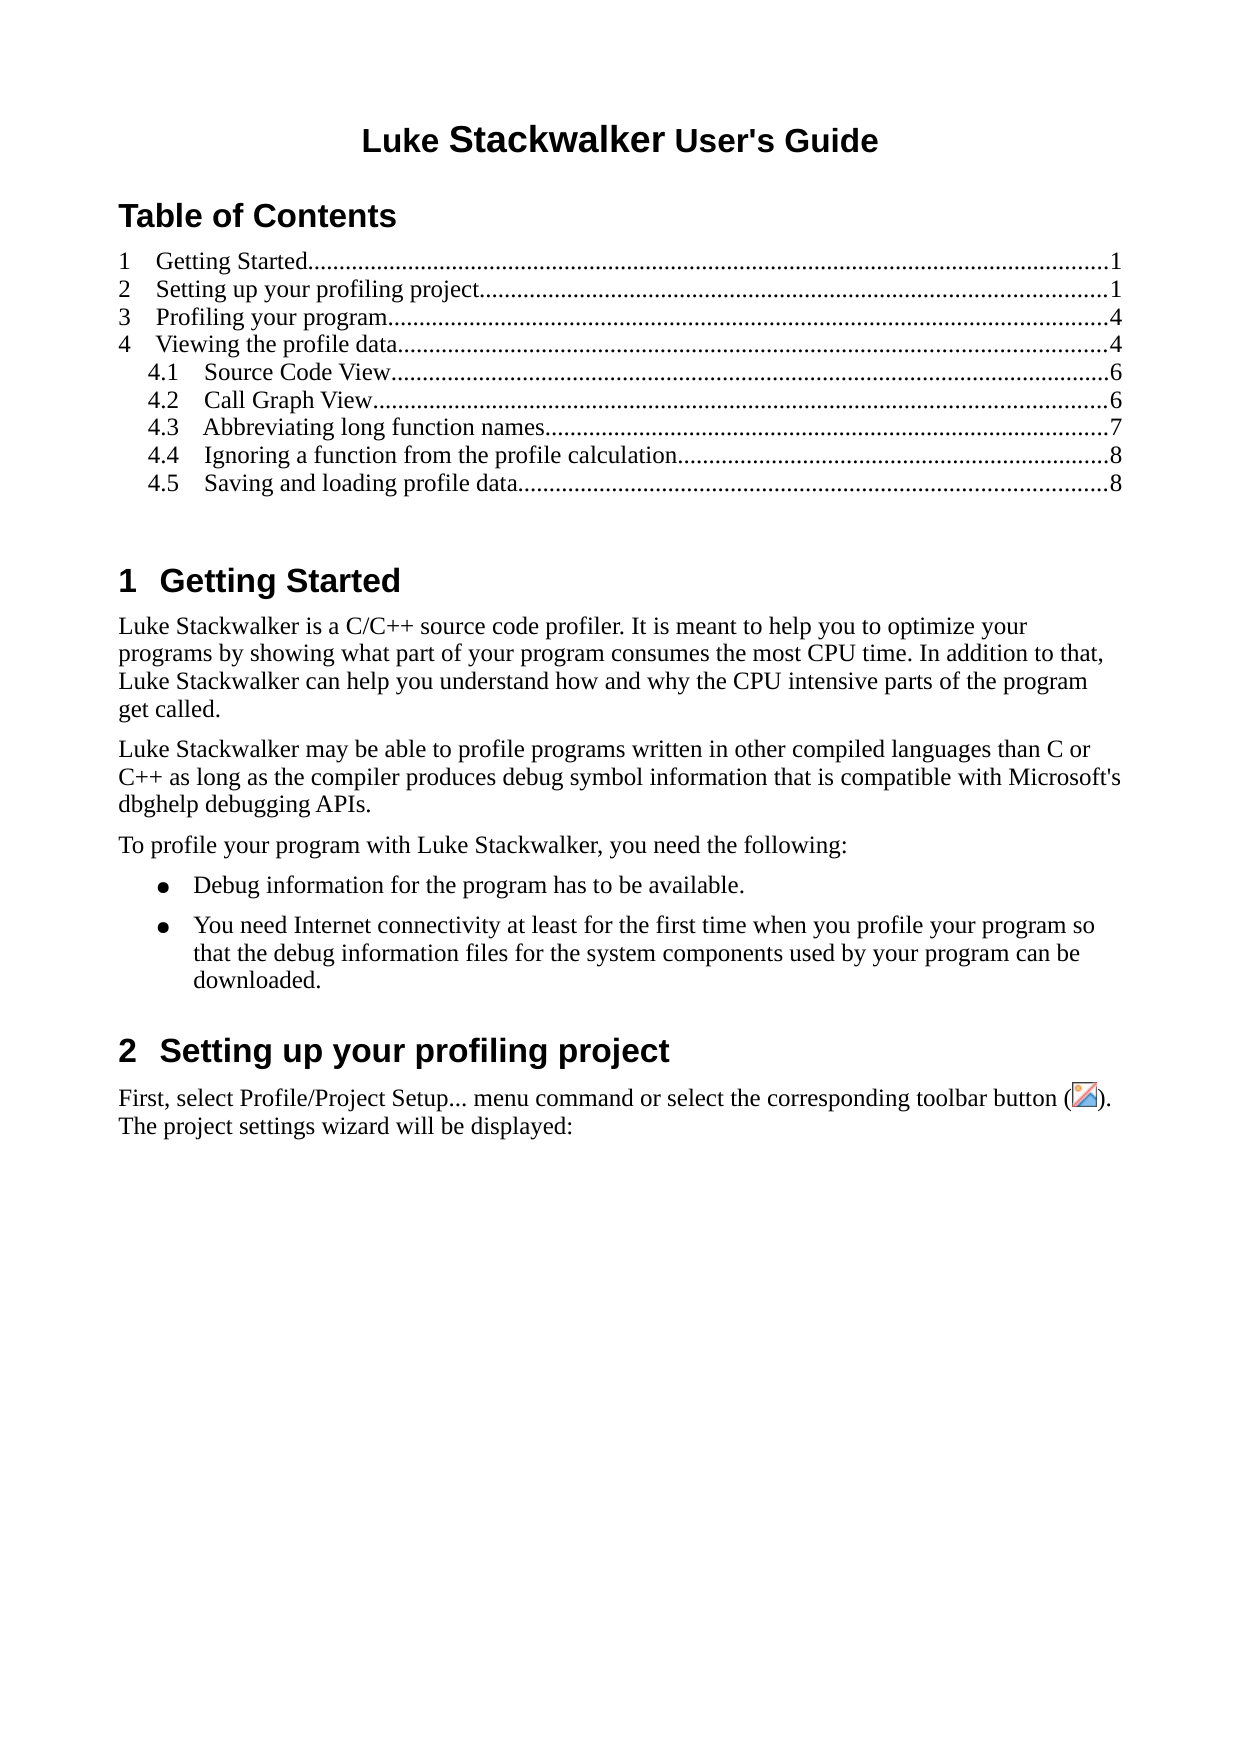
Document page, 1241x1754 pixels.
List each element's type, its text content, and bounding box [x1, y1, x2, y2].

text 4.2 Call Graph View 6 [148, 386, 1122, 413]
text 4.5 Saving and loading profile data 8 [148, 469, 1122, 497]
text 2 Setting up your profiling project 1 [118, 275, 1122, 303]
text First, select Profile/Project Setup... menu command or select the corresponding toolbar button (). The project settings wizard will be displayed: [118, 1082, 1122, 1140]
text To profile your program with Luke Stackwalker, you need the following: [118, 831, 1122, 858]
list Debug information for the program has to be available. [156, 871, 1122, 899]
text 4.1 Source Code View 6 [148, 358, 1122, 386]
text 3 Profiling your program 4 [118, 303, 1122, 330]
text Luke Stackwalker User's Guide [118, 118, 1122, 160]
subtitle Getting Started [118, 562, 1122, 599]
text 4.3 Abbreviating long function names 7 [148, 413, 1122, 441]
text Luke Stackwalker is a C/C++ source code profiler. It is meant to help you to optimize your programs by showing what part of your program consumes the most CPU time. In addition to that, Luke Stackwalker can help you understand how and why the CPU intensive parts of the program get called. [118, 612, 1122, 723]
text 4 Viewing the profile data 4 [118, 330, 1122, 358]
subtitle Table of Contents [118, 197, 1122, 235]
text Luke Stackwalker may be able to profile programs written in other compiled languages than C or C++ as long as the compiler produces debug symbol information that is compatible with Microsoft's dbghelp debugging APIs. [118, 735, 1122, 818]
text 1 Getting Started 1 [118, 247, 1122, 275]
subtitle Setting up your profiling project [118, 1032, 1122, 1069]
text 4.4 Ignoring a function from the profile calculation 8 [148, 441, 1122, 469]
list You need Internet connectivity at least for the first time when you profile your program so that the debug information files for the system components used by your program can be downloaded. [156, 911, 1122, 994]
